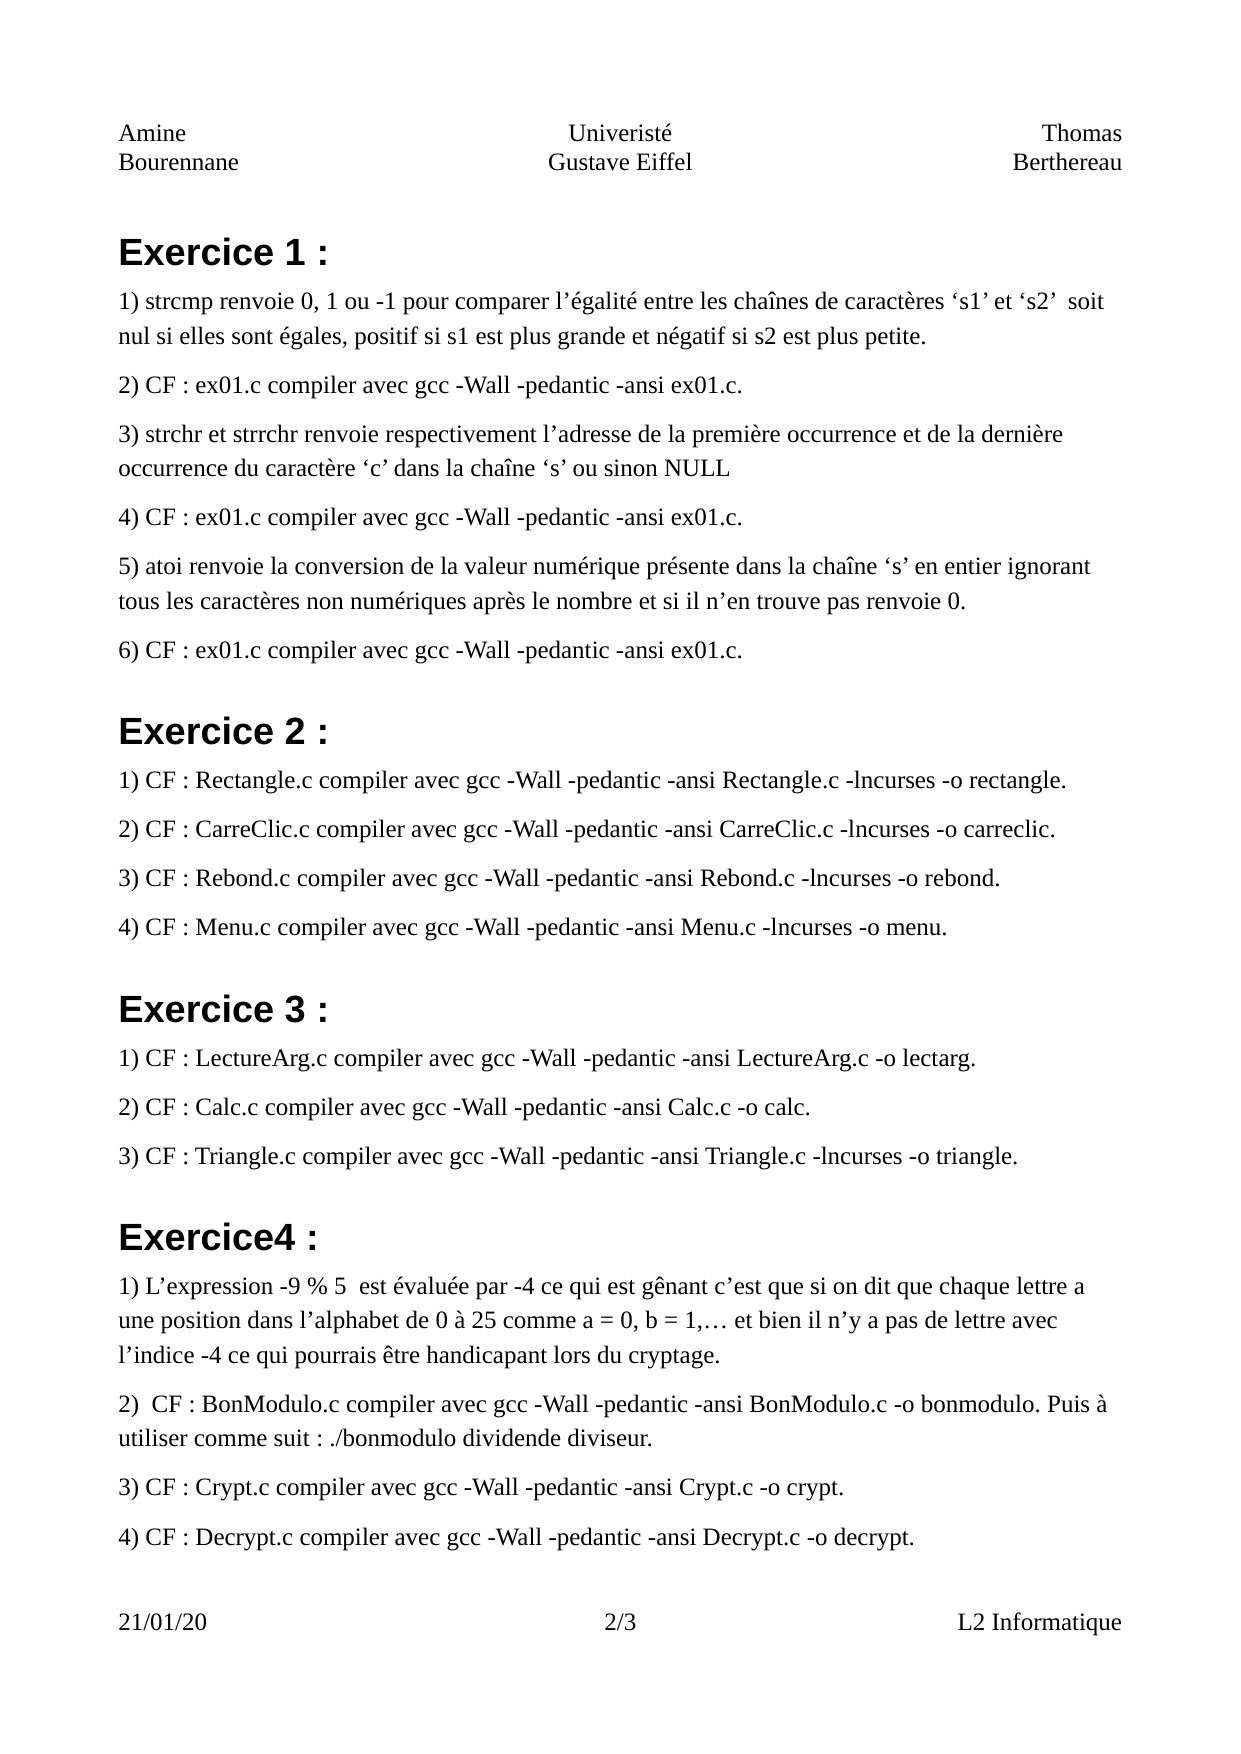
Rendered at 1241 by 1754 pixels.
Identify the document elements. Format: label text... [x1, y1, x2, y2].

subtitle Exercice 2 : [118, 709, 1122, 753]
text 2) CF : CarreClic.c compiler avec gcc -Wall -pedantic -ansi CarreClic.c -lncurses -o carreclic. [118, 814, 1122, 843]
text 1) strcmp renvoie 0, 1 ou -1 pour comparer l’égalité entre les chaînes de caractères ‘s1’ et ‘s2’ soit nul si elles sont égales, positif si s1 est plus grande et négatif si s2 est plus petite. [118, 286, 1122, 349]
subtitle Exercice4 : [118, 1215, 1122, 1258]
text 1) L’expression -9 % 5 est évaluée par -4 ce qui est gênant c’est que si on dit que chaque lettre a une position dans l’alphabet de 0 à 25 comme a = 0, b = 1,… et bien il n’y a pas de lettre avec l’indice -4 ce qui pourrais être handicapant lors du cryptage. [118, 1271, 1122, 1369]
text 1) CF : Rectangle.c compiler avec gcc -Wall -pedantic -ansi Rectangle.c -lncurses -o rectangle. [118, 765, 1122, 794]
text 1) CF : LectureArg.c compiler avec gcc -Wall -pedantic -ansi LectureArg.c -o lectarg. [118, 1043, 1122, 1071]
text 3) strchr et strrchr renvoie respectivement l’adresse de la première occurrence et de la dernière occurrence du caractère ‘c’ dans la chaîne ‘s’ ou sinon NULL [118, 419, 1122, 482]
text 2) CF : ex01.c compiler avec gcc -Wall -pedantic -ansi ex01.c. [118, 370, 1122, 398]
text 4) CF : ex01.c compiler avec gcc -Wall -pedantic -ansi ex01.c. [118, 502, 1122, 531]
text 6) CF : ex01.c compiler avec gcc -Wall -pedantic -ansi ex01.c. [118, 635, 1122, 664]
text 3) CF : Crypt.c compiler avec gcc -Wall -pedantic -ansi Crypt.c -o crypt. [118, 1472, 1122, 1501]
text 3) CF : Rebond.c compiler avec gcc -Wall -pedantic -ansi Rebond.c -lncurses -o rebond. [118, 863, 1122, 892]
text 4) CF : Decrypt.c compiler avec gcc -Wall -pedantic -ansi Decrypt.c -o decrypt. [118, 1522, 1122, 1550]
text 3) CF : Triangle.c compiler avec gcc -Wall -pedantic -ansi Triangle.c -lncurses -o triangle. [118, 1141, 1122, 1169]
text 2) CF : BonModulo.c compiler avec gcc -Wall -pedantic -ansi BonModulo.c -o bonmodulo. Puis à utiliser comme suit : ./bonmodulo dividende diviseur. [118, 1389, 1122, 1452]
text 4) CF : Menu.c compiler avec gcc -Wall -pedantic -ansi Menu.c -lncurses -o menu. [118, 912, 1122, 941]
subtitle Exercice 3 : [118, 986, 1122, 1030]
text 2) CF : Calc.c compiler avec gcc -Wall -pedantic -ansi Calc.c -o calc. [118, 1092, 1122, 1120]
subtitle Exercice 1 : [118, 230, 1122, 274]
text 5) atoi renvoie la conversion de la valeur numérique présente dans la chaîne ‘s’ en entier ignorant tous les caractères non numériques après le nombre et si il n’en trouve pas renvoie 0. [118, 551, 1122, 615]
